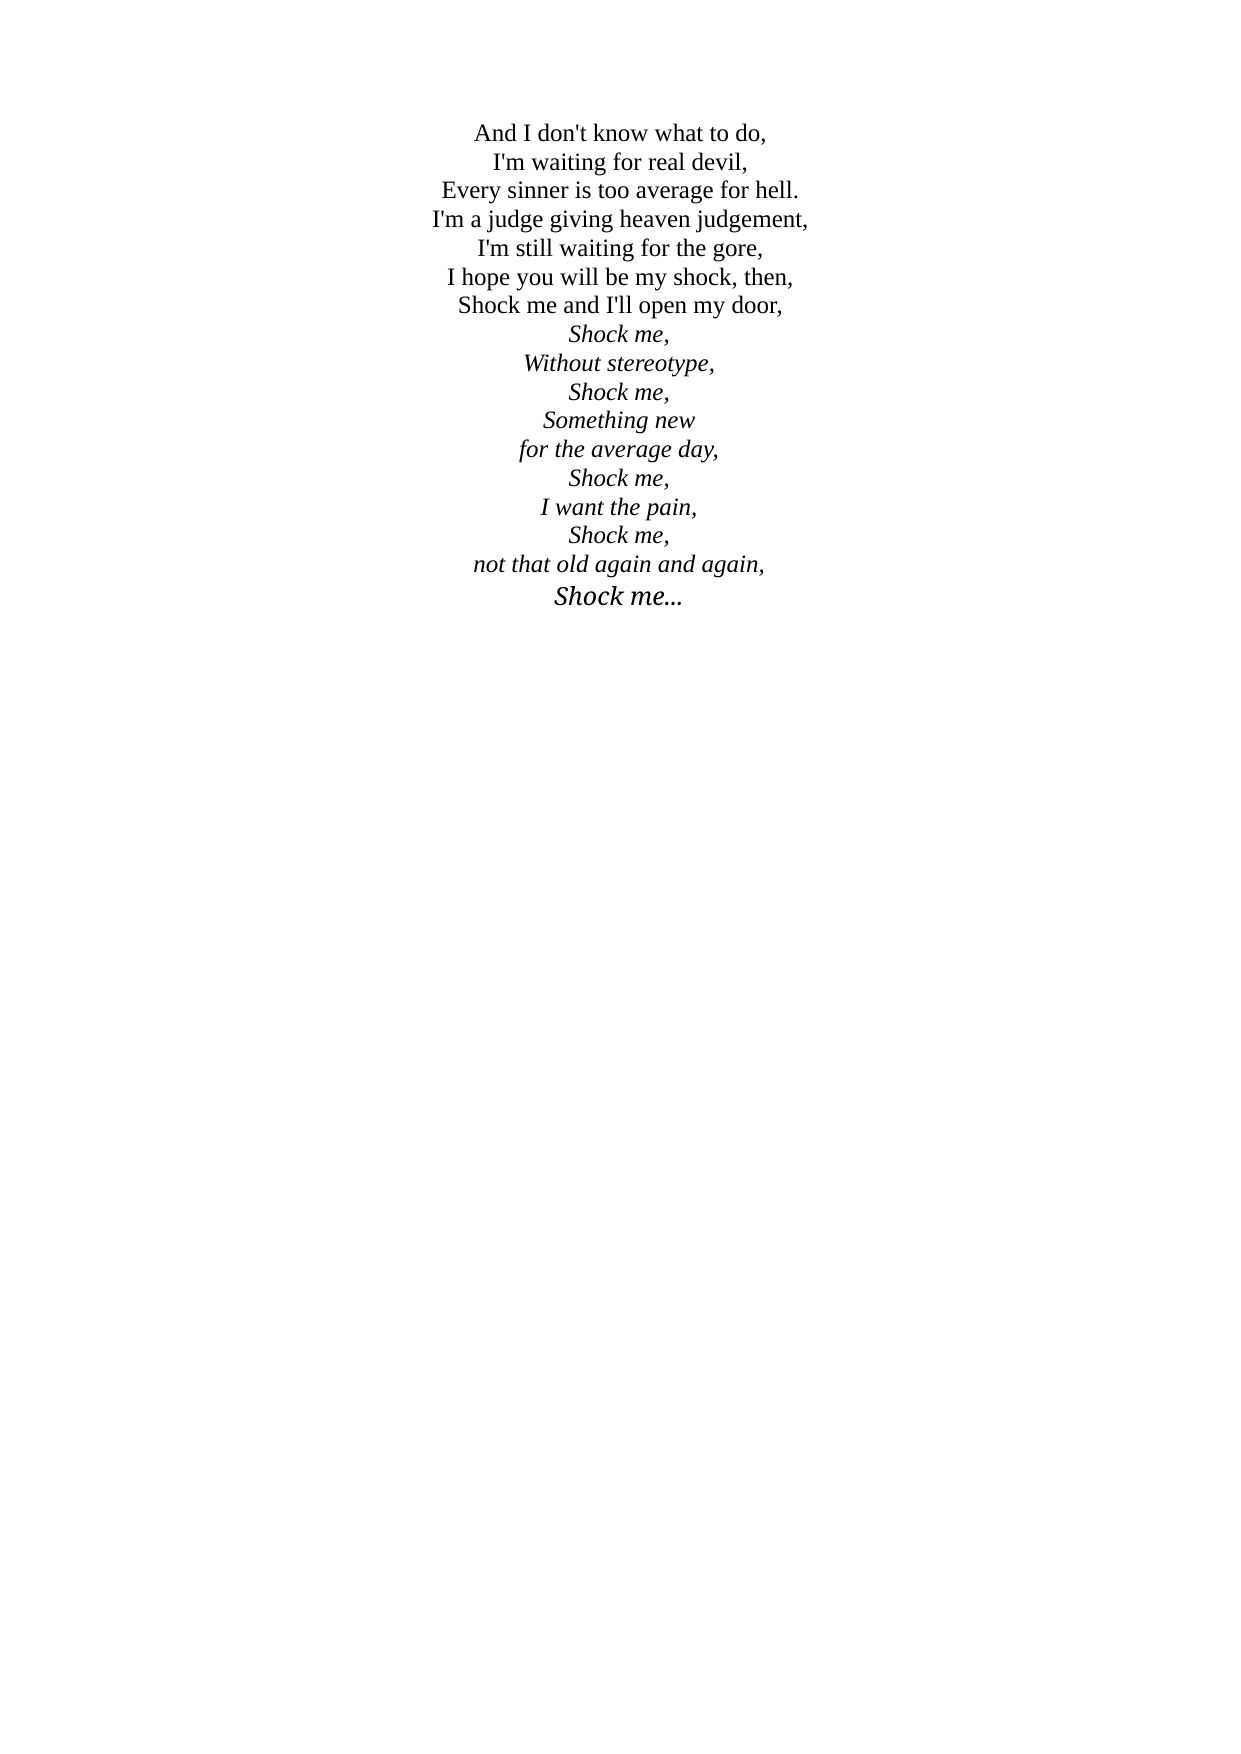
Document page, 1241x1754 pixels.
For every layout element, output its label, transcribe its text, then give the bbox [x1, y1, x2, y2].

text Something new [118, 406, 1122, 434]
text I'm waiting for real devil, [118, 147, 1122, 176]
text Every sinner is too average for hell. [118, 176, 1122, 204]
text Shock me and I'll open my door, [118, 291, 1122, 319]
text I hope you will be my shock, then, [118, 262, 1122, 291]
text Shock me, [118, 319, 1122, 348]
text I want the pain, [118, 492, 1122, 521]
text Shock me, [118, 377, 1122, 406]
text I'm a judge giving heaven judgement, [118, 204, 1122, 233]
text And I don't know what to do, [118, 118, 1122, 147]
text Shock me... [118, 578, 1122, 612]
text for the average day, [118, 434, 1122, 463]
text Shock me, [118, 463, 1122, 492]
text Without stereotype, [118, 348, 1122, 377]
text not that old again and again, [118, 549, 1122, 578]
text I'm still waiting for the gore, [118, 233, 1122, 262]
text Shock me, [118, 521, 1122, 549]
